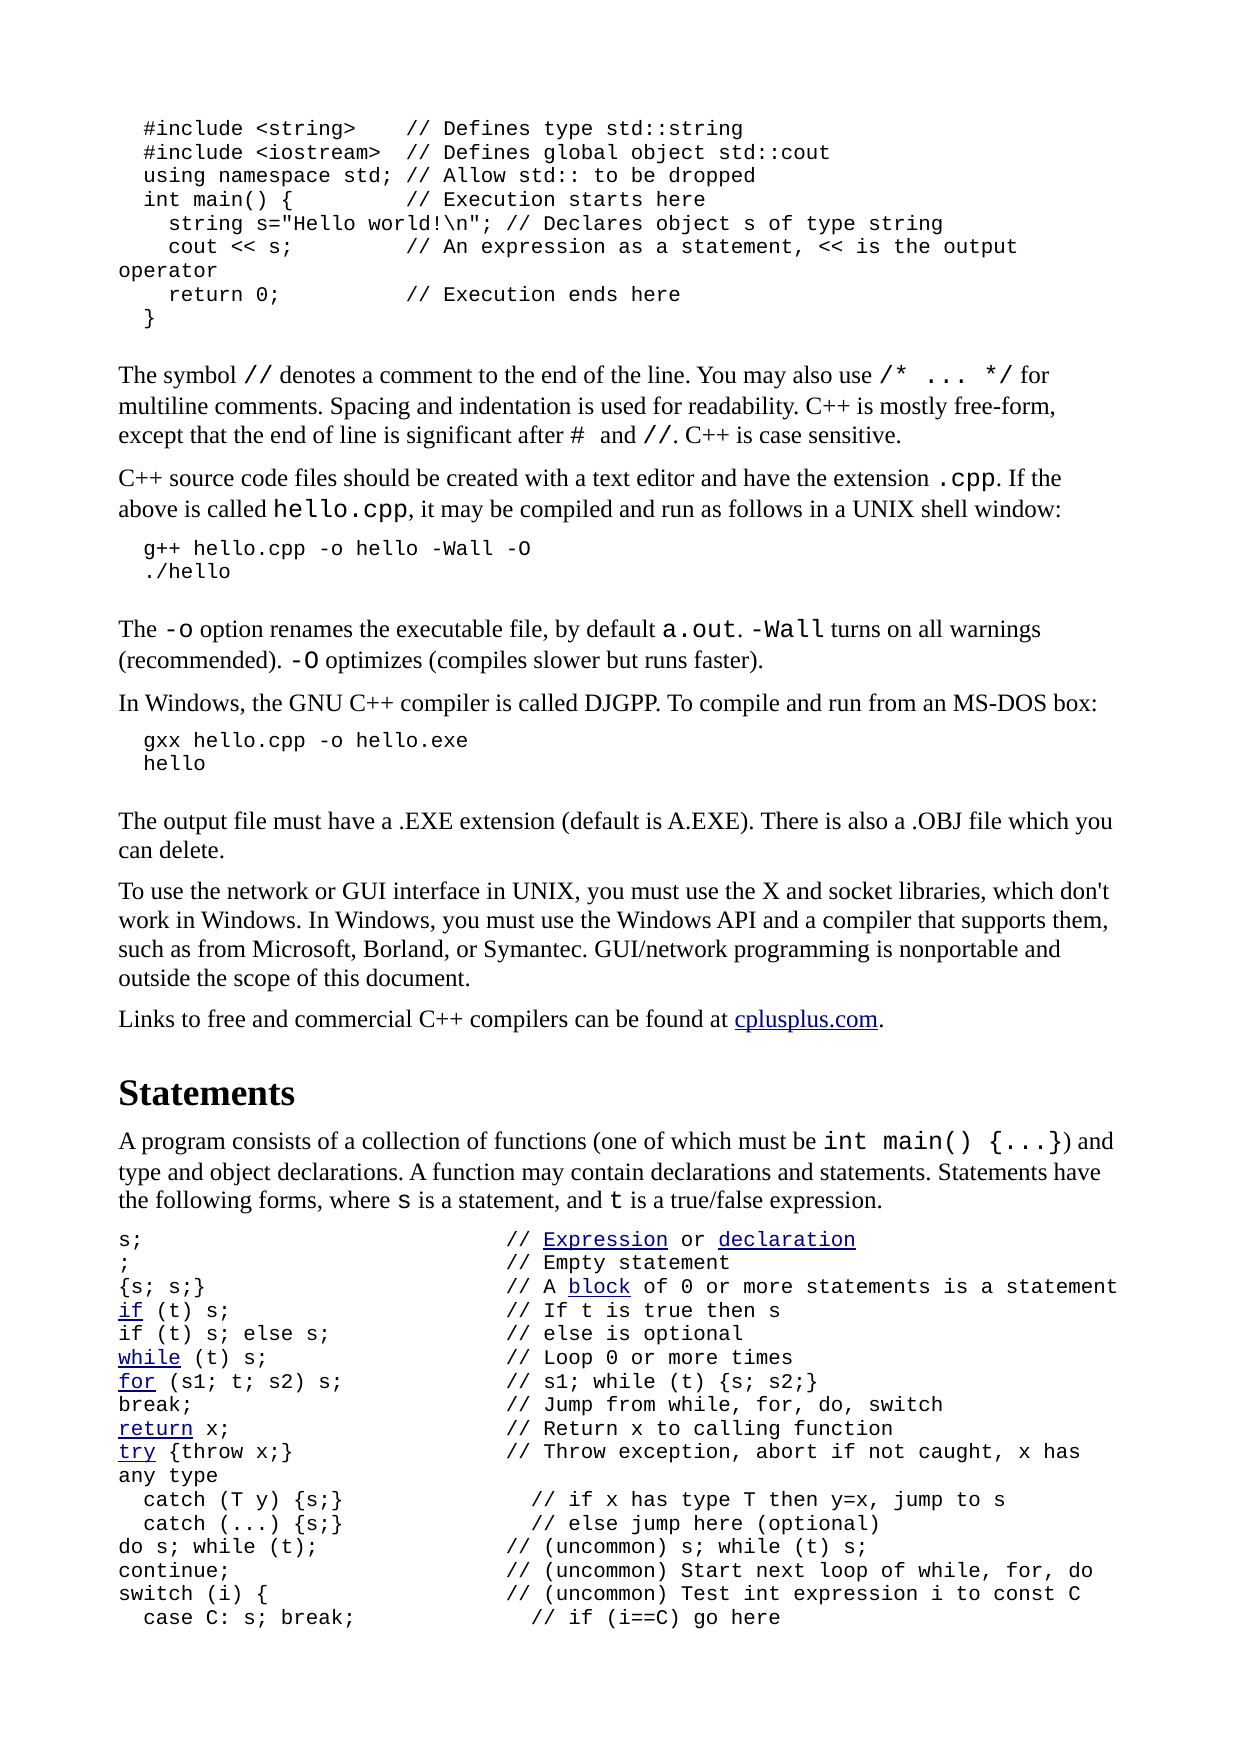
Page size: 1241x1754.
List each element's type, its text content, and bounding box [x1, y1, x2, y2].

text for (s1; t; s2) s; // s1; while (t) {s; s2;} [118, 1371, 1122, 1394]
text #include <iostream> // Defines global object std::cout [118, 142, 1122, 165]
text continue; // (uncommon) Start next loop of while, for, do [118, 1560, 1122, 1583]
text gxx hello.cpp -o hello.exe [118, 730, 1122, 753]
text catch (T y) {s;} // if x has type T then y=x, jump to s [118, 1489, 1122, 1512]
text ./hello [118, 561, 1122, 585]
text The -o option renames the executable file, by default a.out. -Wall turns on all warnings (recommended). -O optimizes (compiles slower but runs faster). [118, 614, 1122, 676]
text if (t) s; // If t is true then s [118, 1300, 1122, 1323]
text ; // Empty statement [118, 1252, 1122, 1276]
text g++ hello.cpp -o hello -Wall -O [118, 537, 1122, 561]
text do s; while (t); // (uncommon) s; while (t) s; [118, 1536, 1122, 1560]
text } [118, 307, 1122, 331]
text Links to free and commercial C++ compilers can be found at cplusplus.com. [118, 1004, 1122, 1033]
text In Windows, the GNU C++ compiler is called DJGPP. To compile and run from an MS-DOS box: [118, 688, 1122, 717]
text The output file must have a .EXE extension (default is A.EXE). There is also a .OBJ file which you can delete. [118, 806, 1122, 864]
text A program consists of a collection of functions (one of which must be int main() {...}) and type and object declarations. A function may contain declarations and statements. Statements have the following forms, where s is a statement, and t is a true/false expression. [118, 1126, 1122, 1216]
text break; // Jump from while, for, do, switch [118, 1394, 1122, 1418]
text C++ source code files should be created with a text editor and have the extension .cpp. If the above is called hello.cpp, it may be compiled and run as follows in a UNIX shell window: [118, 463, 1122, 525]
text if (t) s; else s; // else is optional [118, 1323, 1122, 1347]
text int main() { // Execution starts here [118, 189, 1122, 213]
text To use the network or GUI interface in UNIX, you must use the X and socket libraries, which don't work in Windows. In Windows, you must use the Windows API and a compiler that supports them, such as from Microsoft, Borland, or Symantec. GUI/network programming is nonportable and outside the scope of this document. [118, 876, 1122, 991]
text string s="Hello world!\n"; // Declares object s of type string [118, 213, 1122, 236]
text cout << s; // An expression as a statement, << is the output operator [118, 236, 1122, 284]
text switch (i) { // (uncommon) Test int expression i to const C [118, 1583, 1122, 1607]
text using namespace std; // Allow std:: to be dropped [118, 165, 1122, 189]
text The symbol // denotes a comment to the end of the line. You may also use /* ... */ for multiline comments. Spacing and indentation is used for readability. C++ is mostly free-form, except that the end of line is significant after # and //. C++ is case sensitive. [118, 360, 1122, 451]
subtitle Statements [118, 1070, 1122, 1113]
text while (t) s; // Loop 0 or more times [118, 1347, 1122, 1371]
text return 0; // Execution ends here [118, 284, 1122, 307]
text s; // Expression or declaration [118, 1229, 1122, 1252]
text hello [118, 753, 1122, 777]
text case C: s; break; // if (i==C) go here [118, 1607, 1122, 1631]
text return x; // Return x to calling function [118, 1418, 1122, 1442]
text catch (...) {s;} // else jump here (optional) [118, 1512, 1122, 1536]
text #include <string> // Defines type std::string [118, 118, 1122, 142]
text try {throw x;} // Throw exception, abort if not caught, x has any type [118, 1442, 1122, 1489]
text {s; s;} // A block of 0 or more statements is a statement [118, 1276, 1122, 1300]
